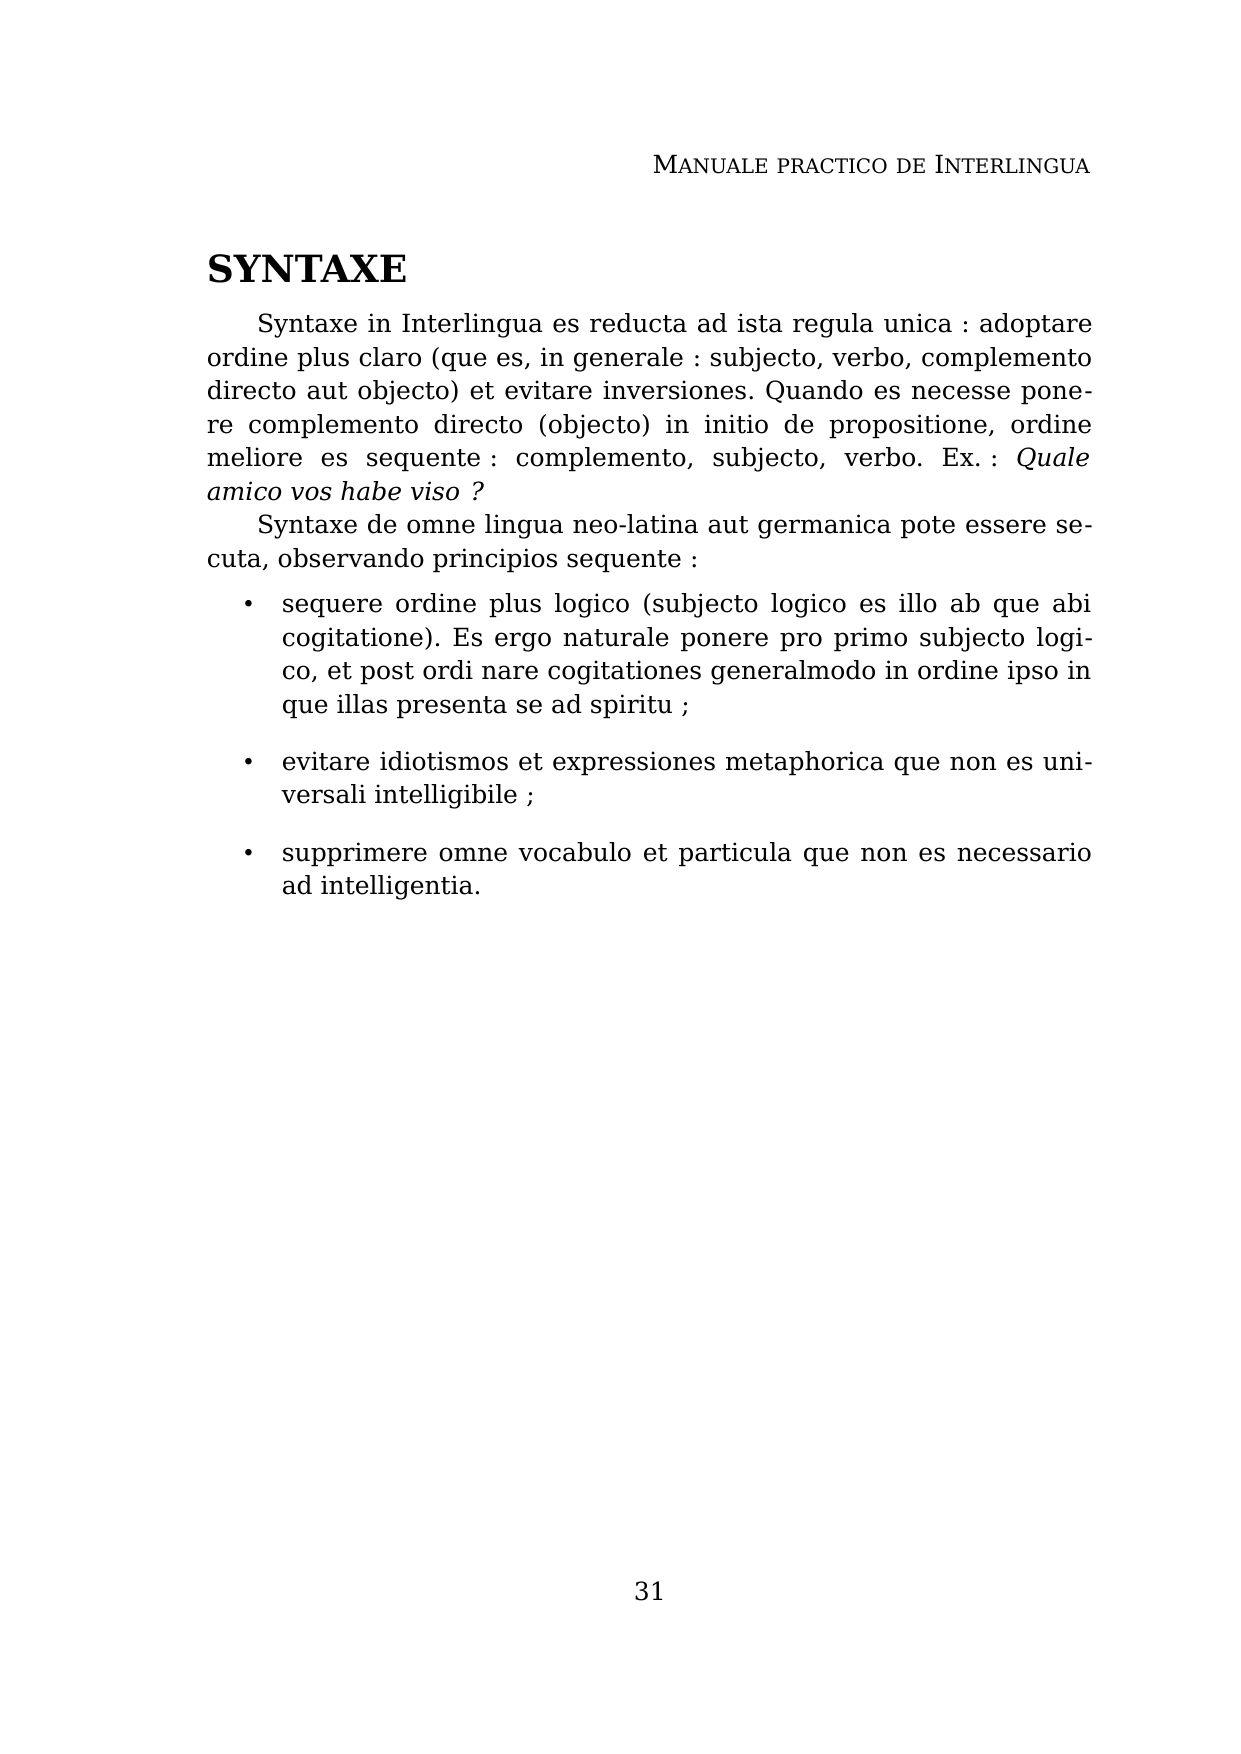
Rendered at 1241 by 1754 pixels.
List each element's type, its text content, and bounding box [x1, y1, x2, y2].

subtitle SYNTAXE [207, 247, 1093, 292]
list evitare idiotismos et expressiones metaphorica que non es uni­versali in­telligibile ; [244, 747, 1093, 810]
text Syntaxe in Interlingua es reducta ad ista regula unica : adoptare ordine plus claro (que es, in generale : subjecto, verbo, complemento directo aut objecto) et evitare inversiones. Quando es necesse pone­re complemento directo (objec­to) in initio de propositione, ordine meliore es sequente : complemento, subjec­to, verbo. Ex. : Quale amico vos habe viso ? [207, 309, 1093, 506]
list supprimere omne vocabulo et particula que non es necessario ad intelli­gentia. [244, 838, 1093, 900]
list sequere ordine plus logico (subjecto logico es illo ab que abi cogita­tione). Es ergo naturale ponere pro primo subjecto logi­co, et post ordi nare cogitationes generalmodo in ordine ipso in que illas presenta se ad spiritu ; [244, 589, 1093, 719]
text Syntaxe de omne lingua neo-latina aut germanica pote essere se­cuta, obser­vando principios sequente : [207, 511, 1093, 573]
